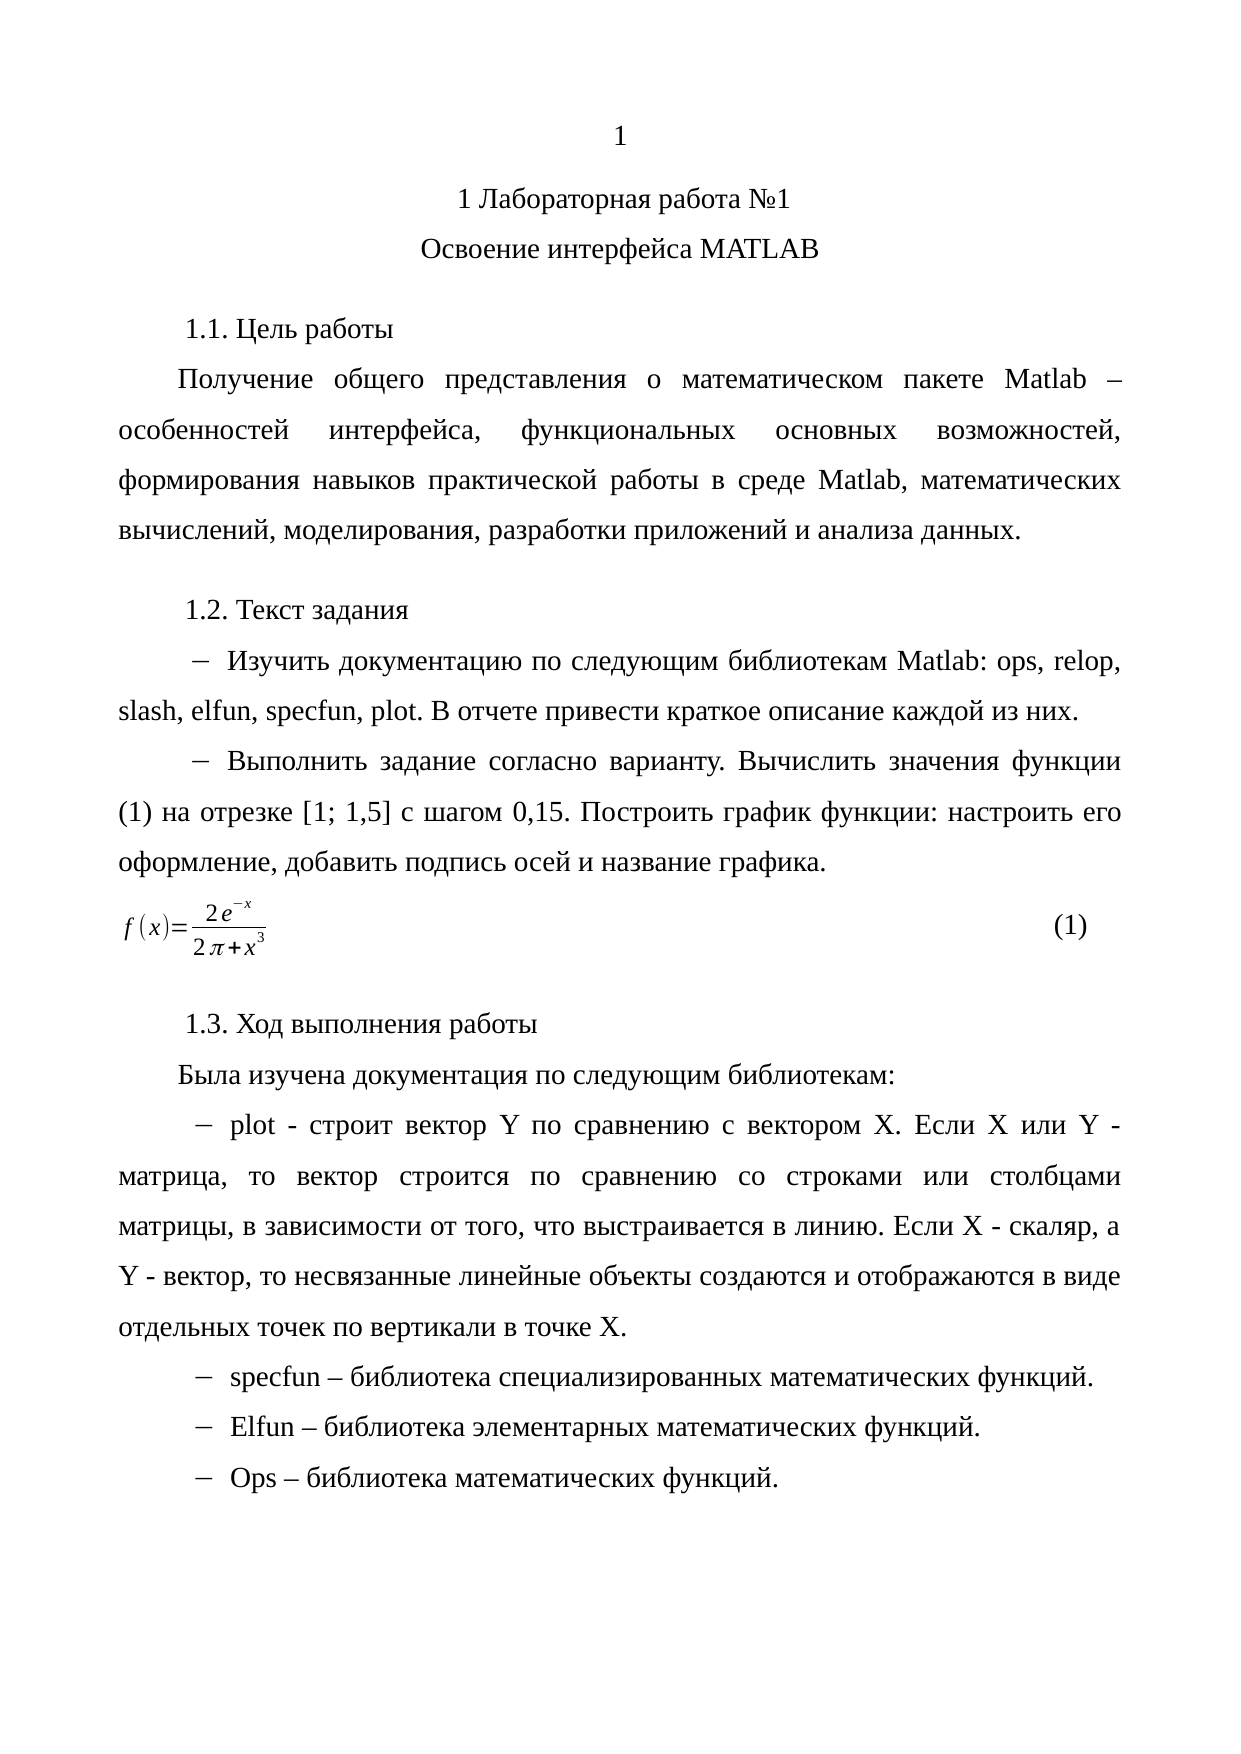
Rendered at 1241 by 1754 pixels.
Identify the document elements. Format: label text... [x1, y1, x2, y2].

subtitle Цель работы [118, 311, 1122, 345]
text Получение общего представления о математическом пакете Matlab – особенностей интерфейса, функциональных основных возможностей, формирования навыков практической работы в среде Matlab, математических вычислений, моделирования, разработки приложений и анализа данных. [118, 362, 1122, 546]
list specfun – библиотека специализированных математических функций. [118, 1359, 1122, 1393]
title Освоение интерфейса MATLAB [118, 231, 1122, 265]
text Была изучена документация по следующим библиотекам: [118, 1057, 1122, 1091]
list (1) [118, 894, 1122, 960]
list plot - строит вектор Y по сравнению с вектором X. Если X или Y - матрица, то вектор строится по сравнению со строками или столбцами матрицы, в зависимости от того, что выстраивается в линию. Если X - скаляр, а Y - вектор, то несвязанные линейные объекты создаются и отображаются в виде отдельных точек по вертикали в точке X. [118, 1107, 1122, 1342]
subtitle Текст задания [118, 592, 1122, 626]
subtitle Ход выполнения работы [118, 1007, 1122, 1040]
list Выполнить задание согласно варианту. Вычислить значения функции (1) на отрезке [1; 1,5] с шагом 0,15. Построить график функции: настроить его оформление, добавить подпись осей и название графика. [118, 743, 1122, 878]
list Elfun – библиотека элементарных математических функций. [118, 1409, 1122, 1443]
list Изучить документацию по следующим библиотекам Matlab: ops, relop, slash, elfun, specfun, plot. В отчете привести краткое описание каждой из них. [118, 643, 1122, 727]
subtitle Лабораторная работа №1 [118, 181, 1122, 215]
list Ops – библиотека математических функций. [118, 1460, 1122, 1493]
